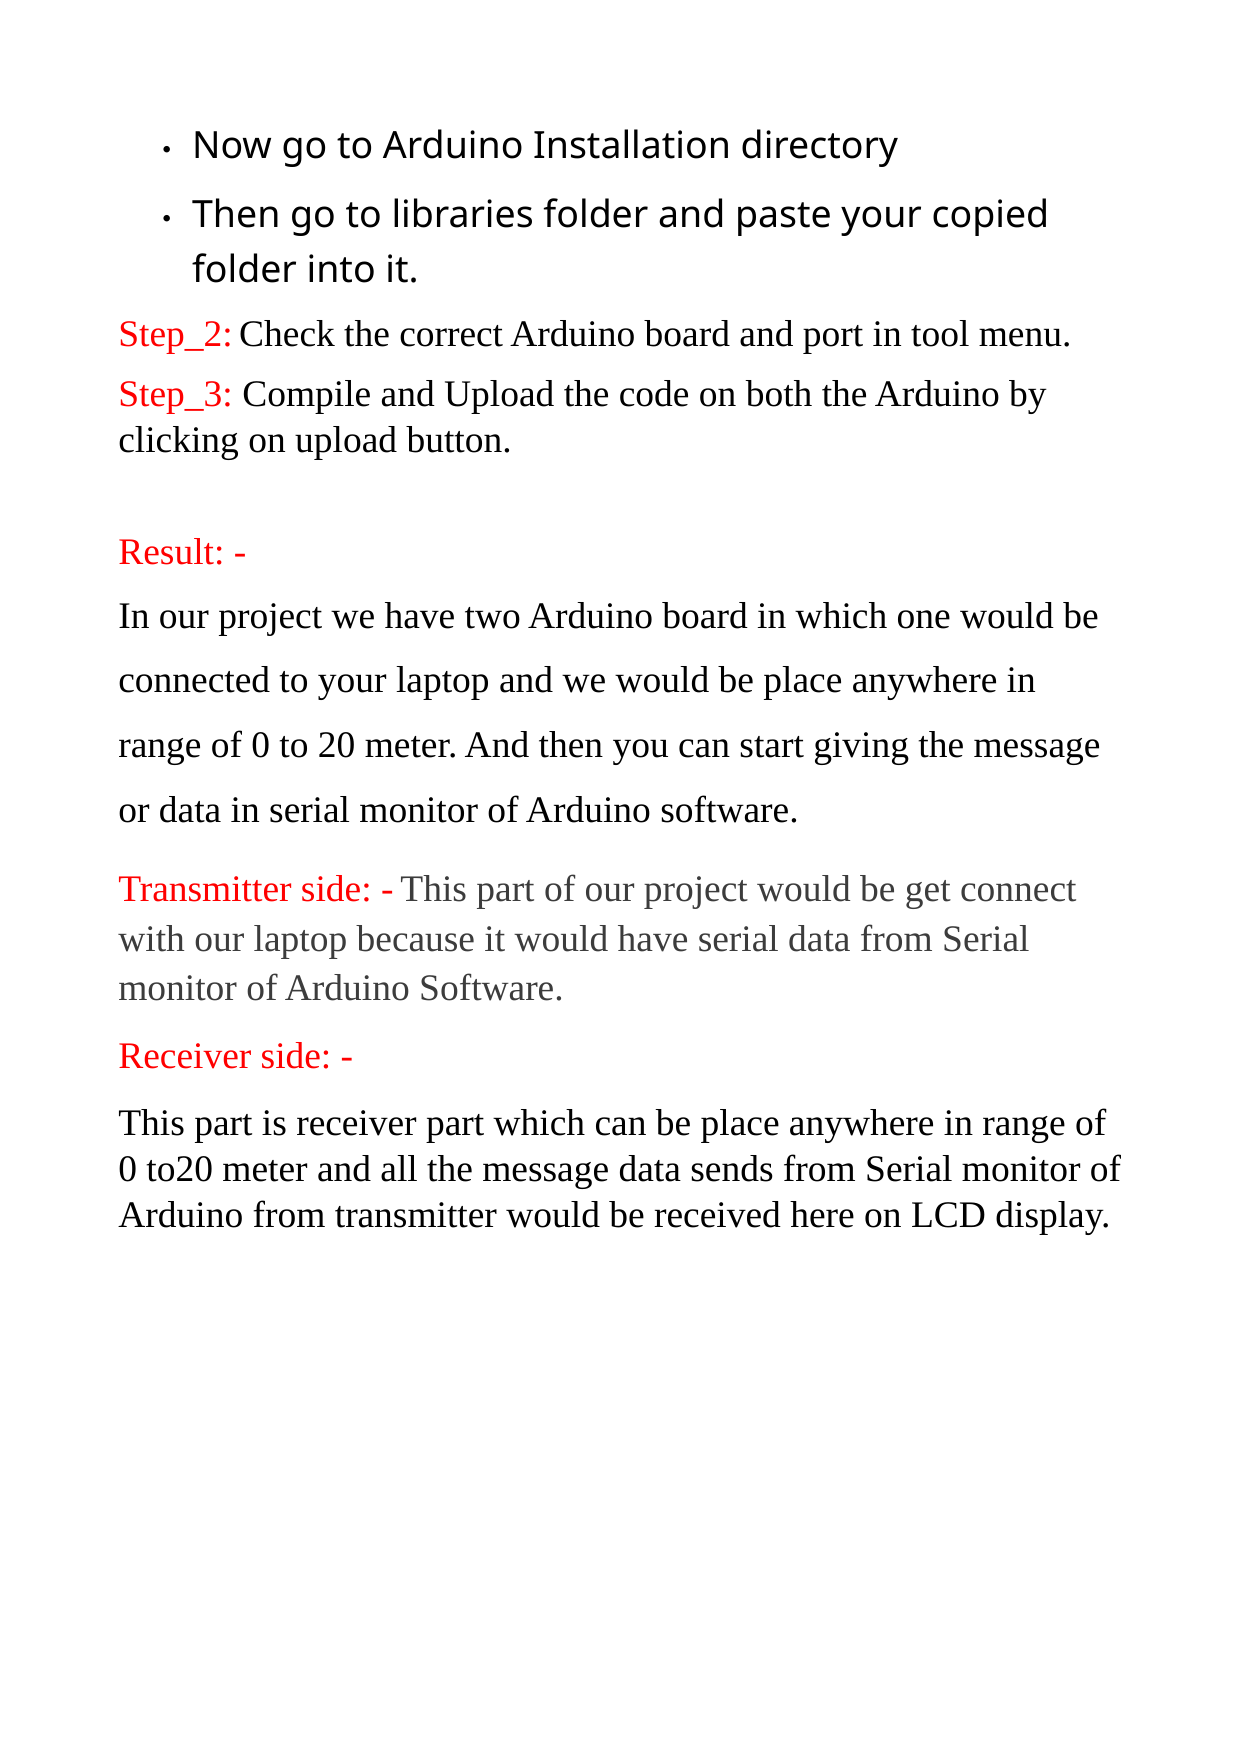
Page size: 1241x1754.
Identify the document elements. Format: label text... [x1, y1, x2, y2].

list Now go to Arduino Installation directory [162, 118, 1122, 169]
text Step_3: Compile and Upload the code on both the Arduino by clicking on upload button. [118, 372, 1122, 461]
text Step_2: Check the correct Arduino board and port in tool menu. [118, 311, 1122, 354]
list Then go to libraries folder and paste your copied folder into it. [162, 187, 1122, 293]
text Transmitter side: - This part of our project would be get connect with our laptop because it would have serial data from Serial monitor of Arduino Software. [118, 867, 1122, 1009]
text In our project we have two Arduino board in which one would be connected to your laptop and we would be place anywhere in range of 0 to 20 meter. And then you can start giving the message or data in serial monitor of Arduino software. [118, 593, 1122, 830]
text Receiver side: - [118, 1033, 1122, 1076]
text Result: - [118, 529, 1122, 572]
text This part is receiver part which can be place anywhere in range of 0 to20 meter and all the message data sends from Serial monitor of Arduino from transmitter would be received here on LCD display. [118, 1100, 1122, 1236]
